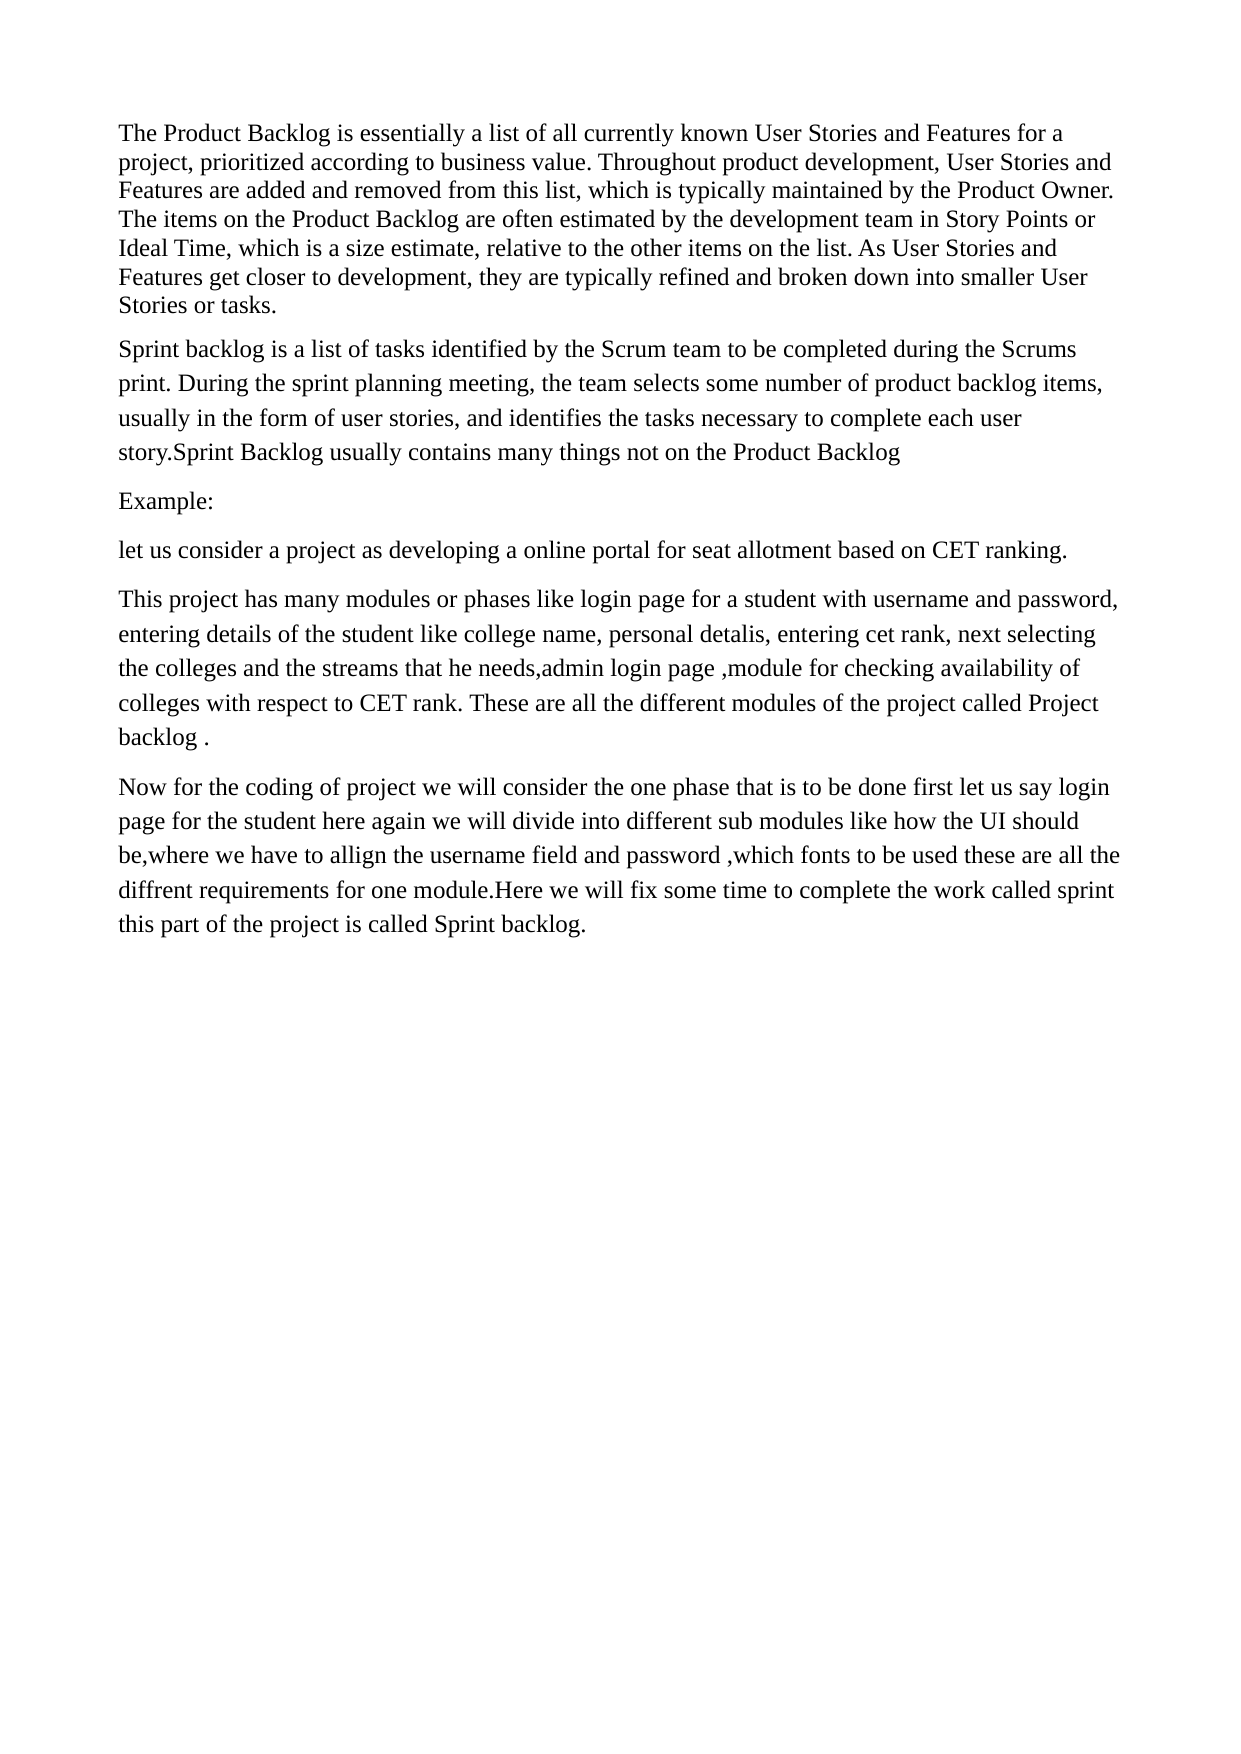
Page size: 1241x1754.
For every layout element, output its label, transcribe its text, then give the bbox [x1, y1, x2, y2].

text Example: [118, 486, 1122, 515]
text The Product Backlog is essentially a list of all currently known User Stories and Features for a project, prioritized according to business value. Throughout product development, User Stories and Features are added and removed from this list, which is typically maintained by the Product Owner. The items on the Product Backlog are often estimated by the development team in Story Points or Ideal Time, which is a size estimate, relative to the other items on the list. As User Stories and Features get closer to development, they are typically refined and broken down into smaller User Stories or tasks. [118, 118, 1122, 319]
text Now for the coding of project we will consider the one phase that is to be done first let us say login page for the student here again we will divide into different sub modules like how the UI should be,where we have to allign the username field and password ,which fonts to be used these are all the diffrent requirements for one module.Here we will fix some time to complete the work called sprint this part of the project is called Sprint backlog. [118, 772, 1122, 938]
text Sprint backlog is a list of tasks identified by the Scrum team to be completed during the Scrums print. During the sprint planning meeting, the team selects some number of product backlog items, usually in the form of user stories, and identifies the tasks necessary to complete each user story.Sprint Backlog usually contains many things not on the Product Backlog [118, 334, 1122, 466]
text This project has many modules or phases like login page for a student with username and password, entering details of the student like college name, personal detalis, entering cet rank, next selecting the colleges and the streams that he needs,admin login page ,module for checking availability of colleges with respect to CET rank. These are all the different modules of the project called Project backlog . [118, 584, 1122, 751]
text let us consider a project as developing a online portal for seat allotment based on CET ranking. [118, 536, 1122, 564]
